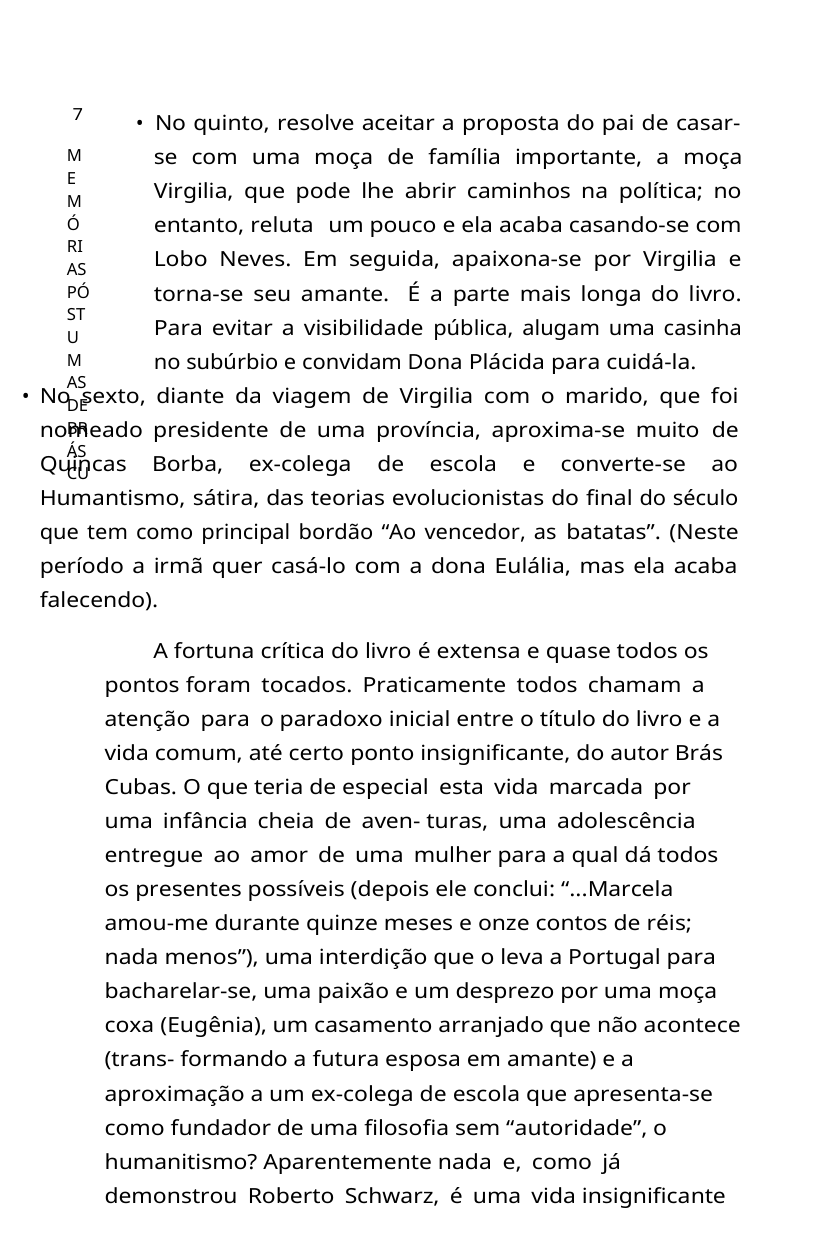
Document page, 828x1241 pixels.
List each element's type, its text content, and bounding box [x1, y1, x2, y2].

text A fortuna crítica do livro é extensa e quase todos os pontos foram tocados. Praticamente todos chamam a atenção para o paradoxo inicial entre o título do livro e a vida comum, até certo ponto insignificante, do autor Brás Cubas. O que teria de especial esta vida marcada por uma infância cheia de aven- turas, uma adolescência entregue ao amor de uma mulher para a qual dá todos os presentes possíveis (depois ele conclui: “...Marcela amou-me durante quinze meses e onze contos de réis; nada menos”), uma interdição que o leva a Portugal para bacharelar-se, uma paixão e um desprezo por uma moça coxa (Eugênia), um casamento arranjado que não acontece (trans- formando a futura esposa em amante) e a aproximação a um ex-colega de escola que apresenta-se como fundador de uma filosofia sem “autoridade”, o humanitismo? Aparentemente nada e, como já demonstrou Roberto Schwarz, é uma vida insignificante [104, 636, 746, 1209]
text 7 • No quinto, resolve aceitar a proposta do pai de casar-se com uma moça de família importante, a moça Virgilia, que pode lhe abrir caminhos na política; no entanto, reluta um pouco e ela acaba casando-se com Lobo Neves. Em seguida, apaixona-se por Virgilia e torna-se seu amante. É a parte mais longa do livro. Para evitar a visibilidade pública, alugam uma casinha no subúrbio e convidam Dona Plácida para cuidá-la. [64, 103, 742, 393]
list No sexto, diante da viagem de Virgilia com o marido, que foi nomeado presidente de uma província, aproxima-se muito de Quincas Borba, ex-colega de escola e converte-se ao Humantismo, sátira, das teorias evolucionistas do final do século que tem como principal bordão “Ao vencedor, as batatas”. (Neste período a irmã quer casá-lo com a dona Eulália, mas ela acaba falecendo). [22, 381, 738, 614]
text MEMÓRIAS PÓSTUMAS DE BRÁS CUBAS [67, 144, 90, 483]
